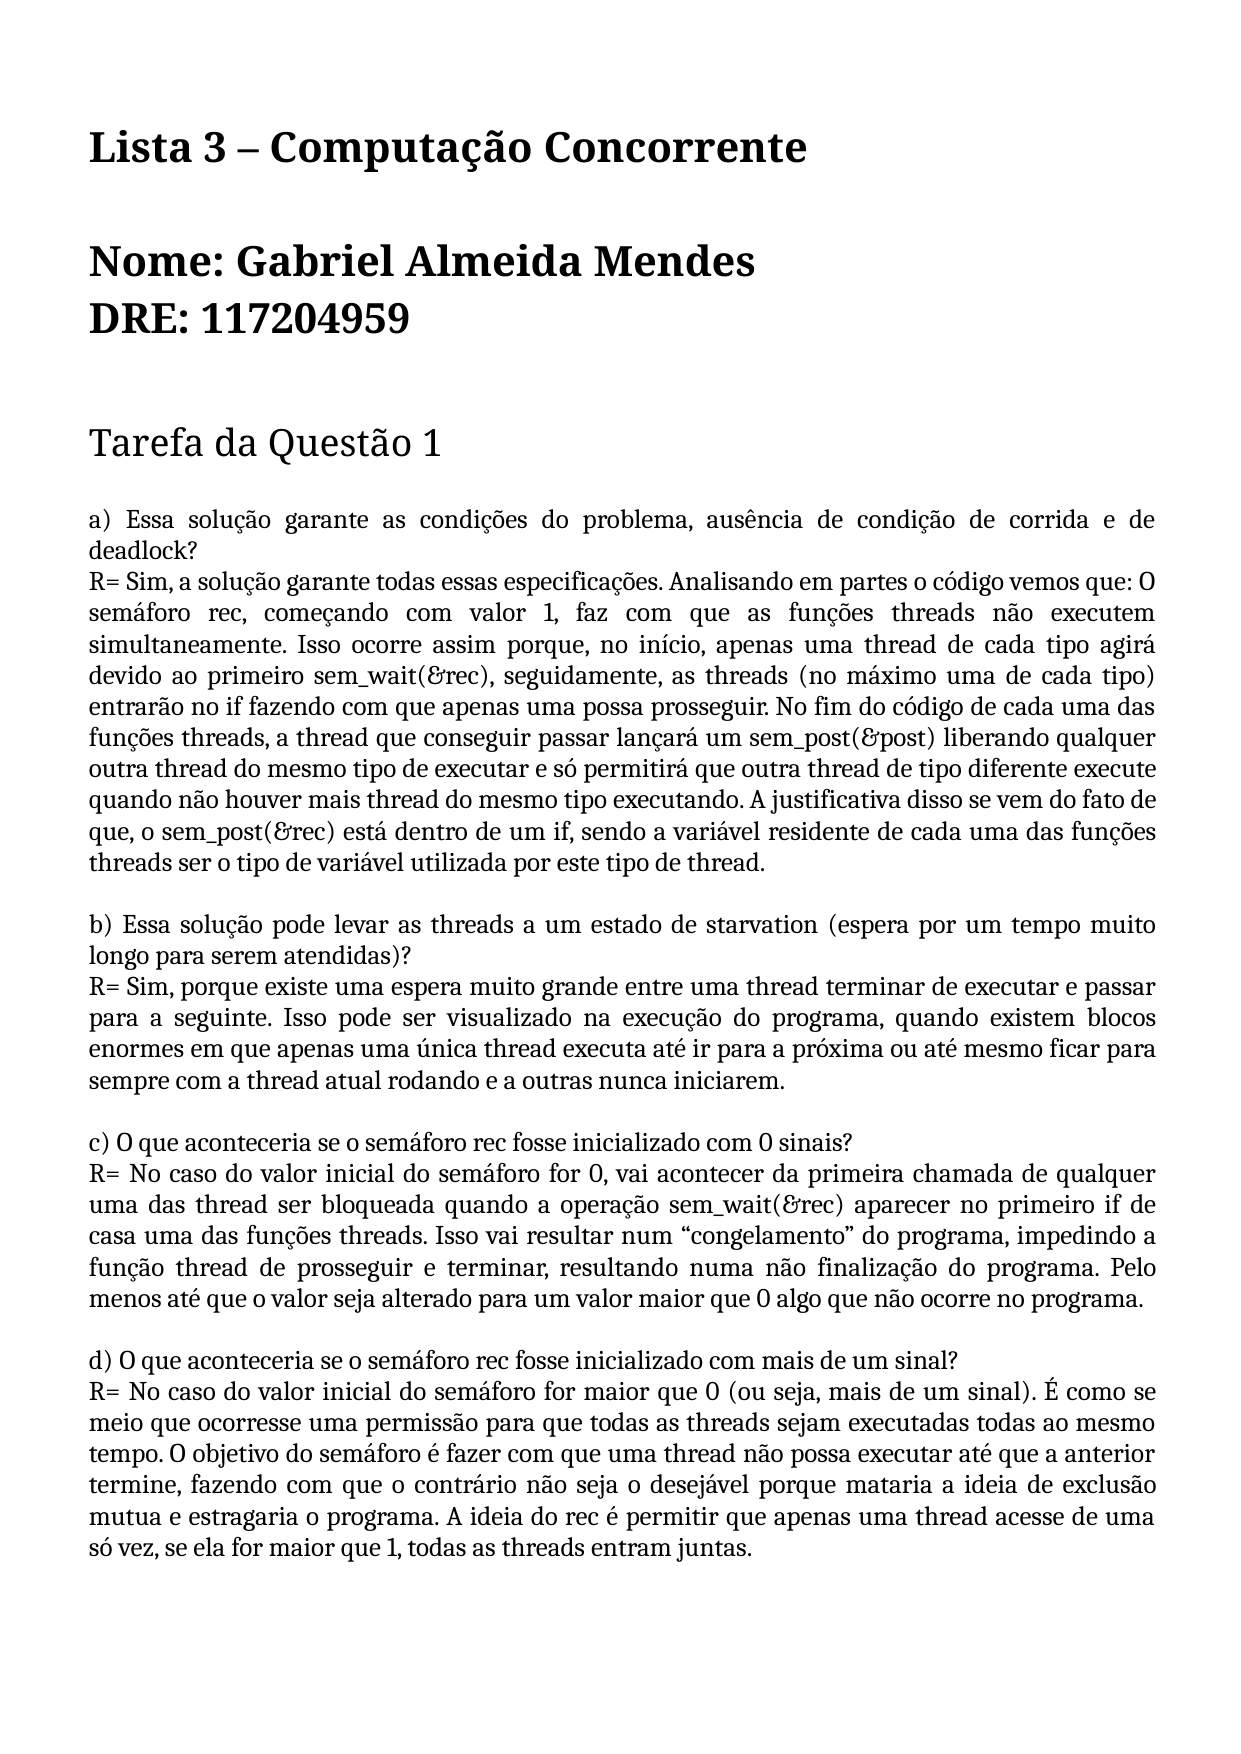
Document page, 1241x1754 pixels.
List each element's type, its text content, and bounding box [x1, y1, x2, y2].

text Nome: Gabriel Almeida Mendes [89, 232, 1157, 288]
text b) Essa solução pode levar as threads a um estado de starvation (espera por um tempo muito longo para serem atendidas)? [89, 909, 1157, 971]
text c) O que aconteceria se o semáforo rec fosse inicializado com 0 sinais? [89, 1127, 1157, 1158]
text DRE: 117204959 [89, 288, 1157, 345]
text R= Sim, porque existe uma espera muito grande entre uma thread terminar de executar e passar para a seguinte. Isso pode ser visualizado na execução do programa, quando existem blocos enormes em que apenas uma única thread executa até ir para a próxima ou até mesmo ficar para sempre com a thread atual rodando e a outras nunca iniciarem. [89, 971, 1157, 1096]
text R= No caso do valor inicial do semáforo for 0, vai acontecer da primeira chamada de qualquer uma das thread ser bloqueada quando a operação sem_wait(&rec) aparecer no primeiro if de casa uma das funções threads. Isso vai resultar num “congelamento” do programa, impedindo a função thread de prosseguir e terminar, resultando numa não finalização do programa. Pelo menos até que o valor seja alterado para um valor maior que 0 algo que não ocorre no programa. [89, 1158, 1157, 1314]
text Lista 3 – Computação Concorrente [89, 118, 1157, 175]
text R= No caso do valor inicial do semáforo for maior que 0 (ou seja, mais de um sinal). É como se meio que ocorresse uma permissão para que todas as threads sejam executadas todas ao mesmo tempo. O objetivo do semáforo é fazer com que uma thread não possa executar até que a anterior termine, fazendo com que o contrário não seja o desejável porque mataria a ideia de exclusão mutua e estragaria o programa. A ideia do rec é permitir que apenas uma thread acesse de uma só vez, se ela for maior que 1, todas as threads entram juntas. [89, 1376, 1157, 1563]
text R= Sim, a solução garante todas essas especificações. Analisando em partes o código vemos que: O semáforo rec, começando com valor 1, faz com que as funções threads não executem simultaneamente. Isso ocorre assim porque, no início, apenas uma thread de cada tipo agirá devido ao primeiro sem_wait(&rec), seguidamente, as threads (no máximo uma de cada tipo) entrarão no if fazendo com que apenas uma possa prosseguir. No fim do código de cada uma das funções threads, a thread que conseguir passar lançará um sem_post(&post) liberando qualquer outra thread do mesmo tipo de executar e só permitirá que outra thread de tipo diferente execute quando não houver mais thread do mesmo tipo executando. A justificativa disso se vem do fato de que, o sem_post(&rec) está dentro de um if, sendo a variável residente de cada uma das funções threads ser o tipo de variável utilizada por este tipo de thread. [89, 566, 1157, 878]
text d) O que aconteceria se o semáforo rec fosse inicializado com mais de um sinal? [89, 1345, 1157, 1376]
text Tarefa da Questão 1 [89, 416, 1157, 467]
text a) Essa solução garante as condições do problema, ausência de condição de corrida e de deadlock? [89, 504, 1157, 566]
